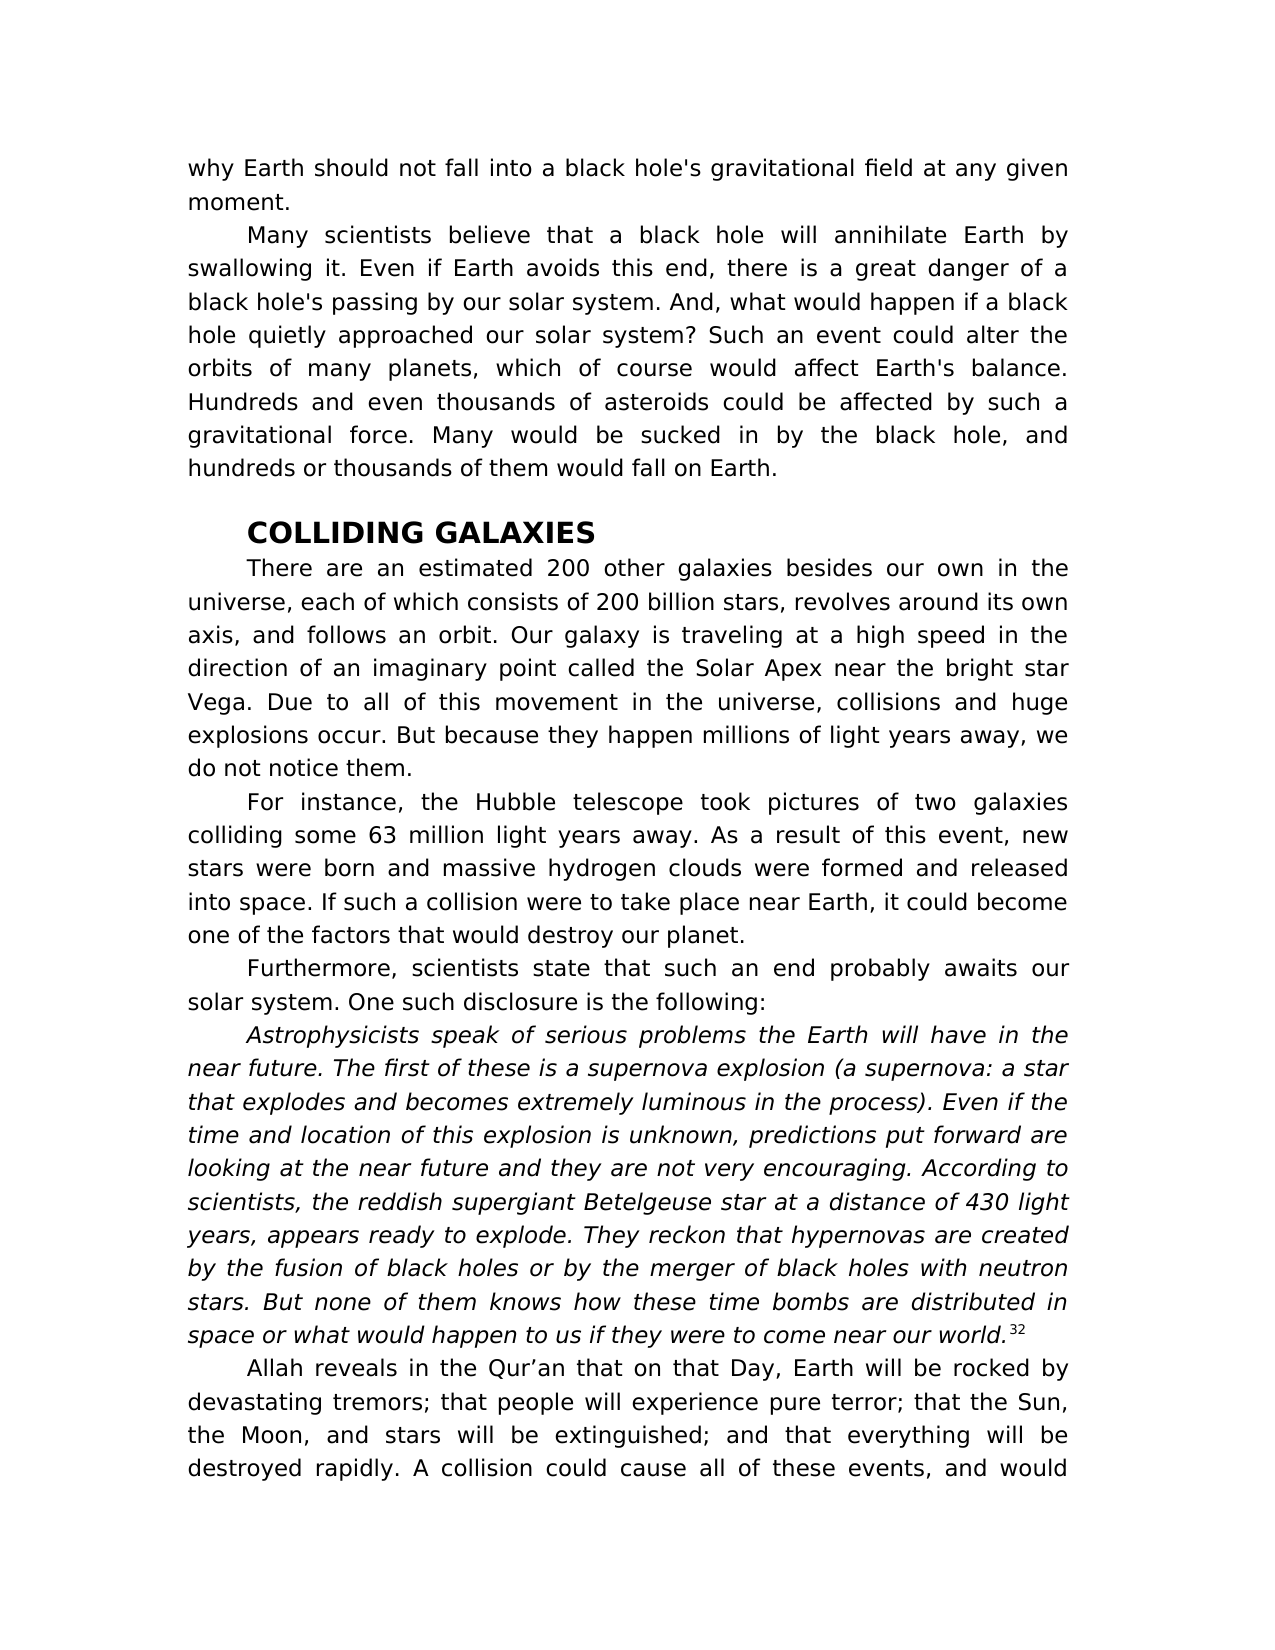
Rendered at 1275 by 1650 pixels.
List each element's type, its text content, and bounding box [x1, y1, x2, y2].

text For instance, the Hubble telescope took pictures of two galaxies colliding some 63 million light years away. As a result of this event, new stars were born and massive hydrogen clouds were formed and released into space. If such a collision were to take place near Earth, it could become one of the factors that would destroy our planet. [187, 783, 1070, 950]
text Astrophysicists speak of serious problems the Earth will have in the near future. The first of these is a supernova explosion (a supernova: a star that explodes and becomes extremely luminous in the process). Even if the time and location of this explosion is unknown, predictions put forward are looking at the near future and they are not very encouraging. According to scientists, the reddish supergiant Betelgeuse star at a distance of 430 light years, appears ready to explode. They reckon that hypernovas are created by the fusion of black holes or by the merger of black holes with neutron stars. But none of them knows how these time bombs are distributed in space or what would happen to us if they were to come near our world.32 [187, 1017, 1070, 1350]
text why Earth should not fall into a black hole's gravitational field at any given moment. [187, 150, 1070, 217]
text There are an estimated 200 other galaxies besides our own in the universe, each of which consists of 200 billion stars, revolves around its own axis, and follows an orbit. Our galaxy is traveling at a high speed in the direction of an imaginary point called the Solar Apex near the bright star Vega. Due to all of this movement in the universe, collisions and huge explosions occur. But because they happen millions of light years away, we do not notice them. [187, 550, 1070, 783]
text Many scientists believe that a black hole will annihilate Earth by swallowing it. Even if Earth avoids this end, there is a great danger of a black hole's passing by our solar system. And, what would happen if a black hole quietly approached our solar system? Such an event could alter the orbits of many planets, which of course would affect Earth's balance. Hundreds and even thousands of asteroids could be affected by such a gravitational force. Many would be sucked in by the black hole, and hundreds or thousands of them would fall on Earth. [187, 217, 1070, 483]
text Furthermore, scientists state that such an end probably awaits our solar system. One such disclosure is the following: [187, 950, 1070, 1017]
text Allah reveals in the Qur’an that on that Day, Earth will be rocked by devastating tremors; that people will experience pure terror; that the Sun, the Moon, and stars will be extinguished; and that everything will be destroyed rapidly. A collision could cause all of these events, and would [187, 1350, 1070, 1483]
text COLLIDING GALAXIES [187, 517, 1070, 550]
